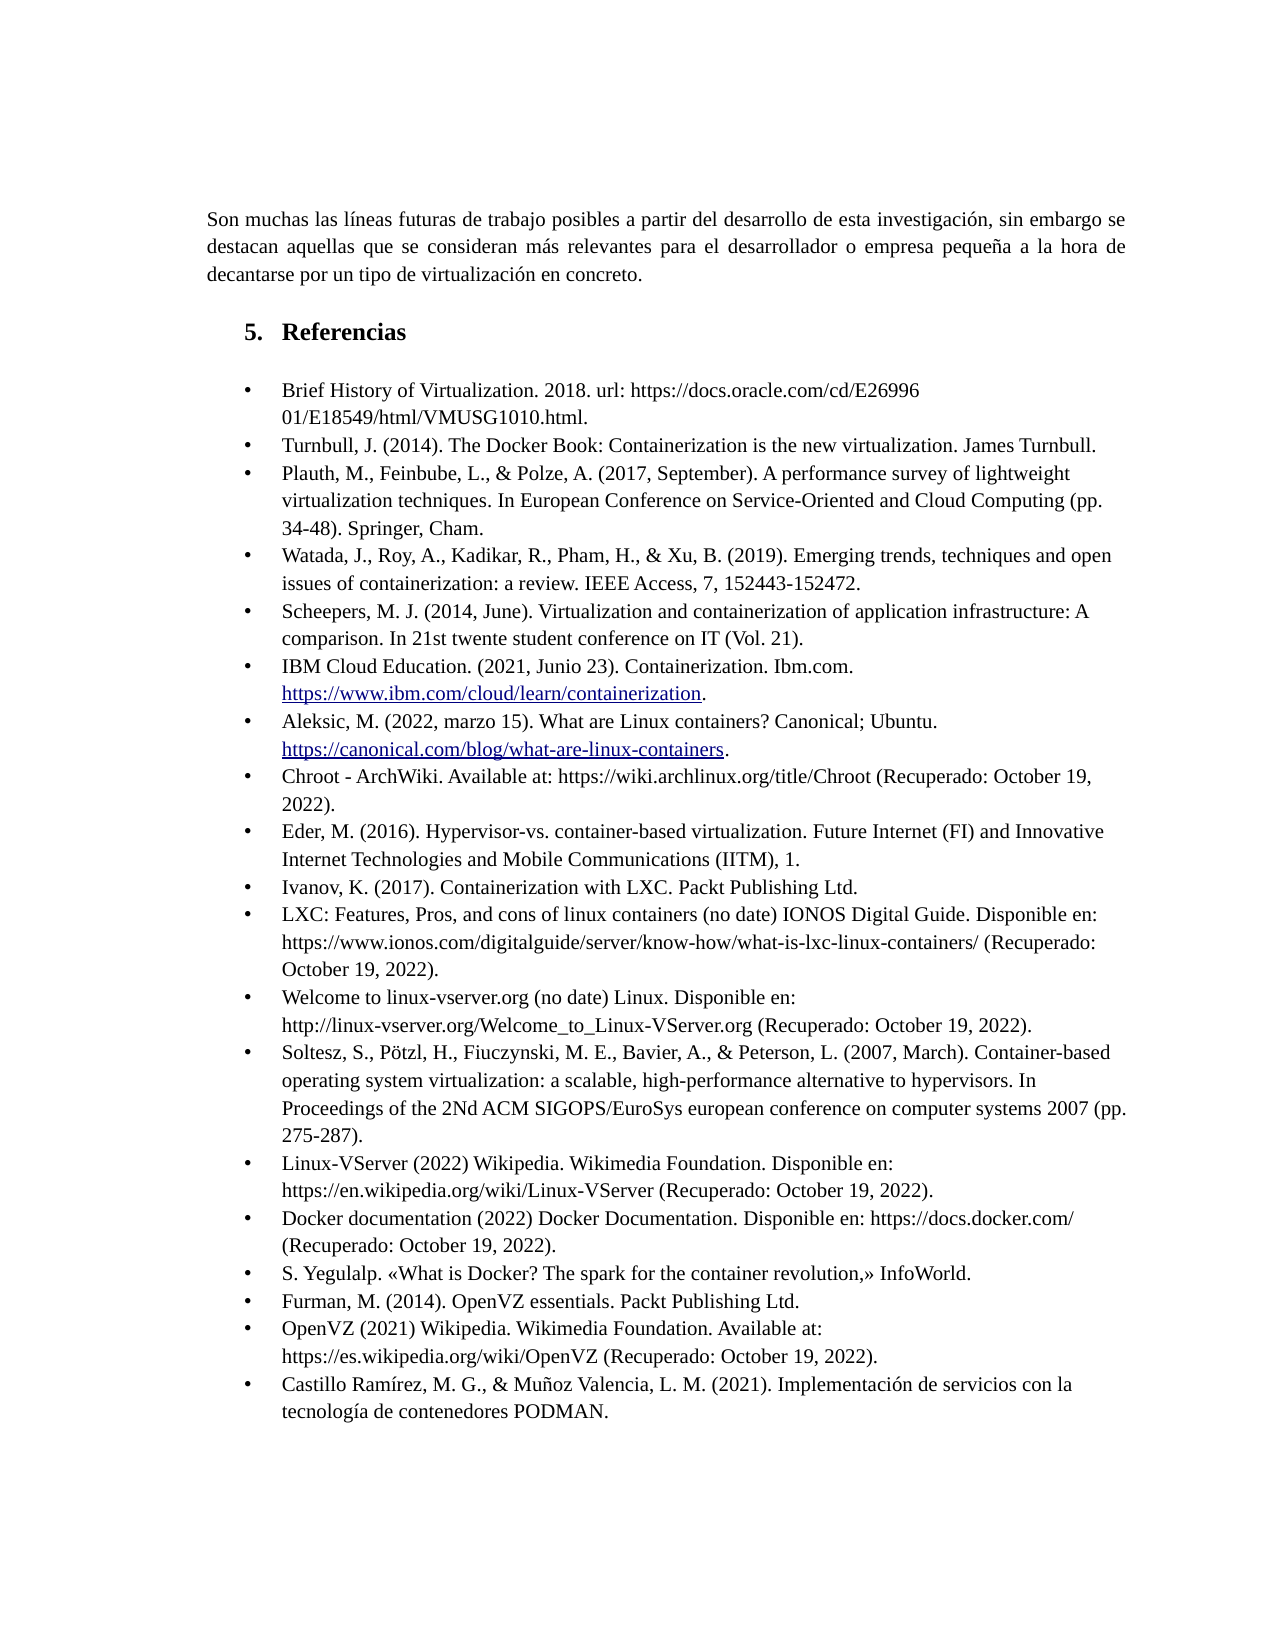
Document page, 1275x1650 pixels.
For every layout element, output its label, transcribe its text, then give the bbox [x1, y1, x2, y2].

list Referencias [244, 317, 1127, 346]
list Ivanov, K. (2017). Containerization with LXC. Packt Publishing Ltd. [244, 874, 1127, 899]
list Castillo Ramírez, M. G., & Muñoz Valencia, L. M. (2021). Implementación de servicios con la tecnología de contenedores PODMAN. [244, 1371, 1127, 1423]
list Chroot - ArchWiki. Available at: https://wiki.archlinux.org/title/Chroot (Recuperado: October 19, 2022). [244, 764, 1127, 816]
list Scheepers, M. J. (2014, June). Virtualization and containerization of application infrastructure: A comparison. In 21st twente student conference on IT (Vol. 21). [244, 598, 1127, 650]
list Turnbull, J. (2014). The Docker Book: Containerization is the new virtualization. James Turnbull. [244, 433, 1127, 457]
list Soltesz, S., Pötzl, H., Fiuczynski, M. E., Bavier, A., & Peterson, L. (2007, March). Container-based operating system virtualization: a scalable, high-performance alternative to hypervisors. In Proceedings of the 2Nd ACM SIGOPS/EuroSys european conference on computer systems 2007 (pp. 275-287). [244, 1040, 1127, 1147]
list Brief History of Virtualization. 2018. url: https://docs.oracle.com/cd/E26996 01/E18549/html/VMUSG1010.html. [244, 378, 1127, 429]
list Docker documentation (2022) Docker Documentation. Disponible en: https://docs.docker.com/ (Recuperado: October 19, 2022). [244, 1206, 1127, 1257]
list Plauth, M., Feinbube, L., & Polze, A. (2017, September). A performance survey of lightweight virtualization techniques. In European Conference on Service-Oriented and Cloud Computing (pp. 34-48). Springer, Cham. [244, 461, 1127, 540]
list Aleksic, M. (2022, marzo 15). What are Linux containers? Canonical; Ubuntu. https://canonical.com/blog/what-are-linux-containers. [244, 709, 1127, 761]
list Welcome to linux-vserver.org (no date) Linux. Disponible en: http://linux-vserver.org/Welcome_to_Linux-VServer.org (Recuperado: October 19, 2022). [244, 985, 1127, 1037]
list OpenVZ (2021) Wikipedia. Wikimedia Foundation. Available at: https://es.wikipedia.org/wiki/OpenVZ (Recuperado: October 19, 2022). [244, 1316, 1127, 1368]
text Son muchas las líneas futuras de trabajo posibles a partir del desarrollo de esta investigación, sin embargo se destacan aquellas que se consideran más relevantes para el desarrollador o empresa pequeña a la hora de decantarse por un tipo de virtualización en concreto. [207, 207, 1127, 286]
list S. Yegulalp. «What is Docker? The spark for the container revolution,» InfoWorld. [244, 1261, 1127, 1285]
list IBM Cloud Education. (2021, Junio 23). Containerization. Ibm.com. https://www.ibm.com/cloud/learn/containerization. [244, 654, 1127, 705]
list Linux-VServer (2022) Wikipedia. Wikimedia Foundation. Disponible en: https://en.wikipedia.org/wiki/Linux-VServer (Recuperado: October 19, 2022). [244, 1151, 1127, 1202]
list LXC: Features, Pros, and cons of linux containers (no date) IONOS Digital Guide. Disponible en: https://www.ionos.com/digitalguide/server/know-how/what-is-lxc-linux-containers/ (Recuperado: October 19, 2022). [244, 902, 1127, 981]
list Eder, M. (2016). Hypervisor-vs. container-based virtualization. Future Internet (FI) and Innovative Internet Technologies and Mobile Communications (IITM), 1. [244, 819, 1127, 871]
list Watada, J., Roy, A., Kadikar, R., Pham, H., & Xu, B. (2019). Emerging trends, techniques and open issues of containerization: a review. IEEE Access, 7, 152443-152472. [244, 543, 1127, 595]
list Furman, M. (2014). OpenVZ essentials. Packt Publishing Ltd. [244, 1289, 1127, 1313]
